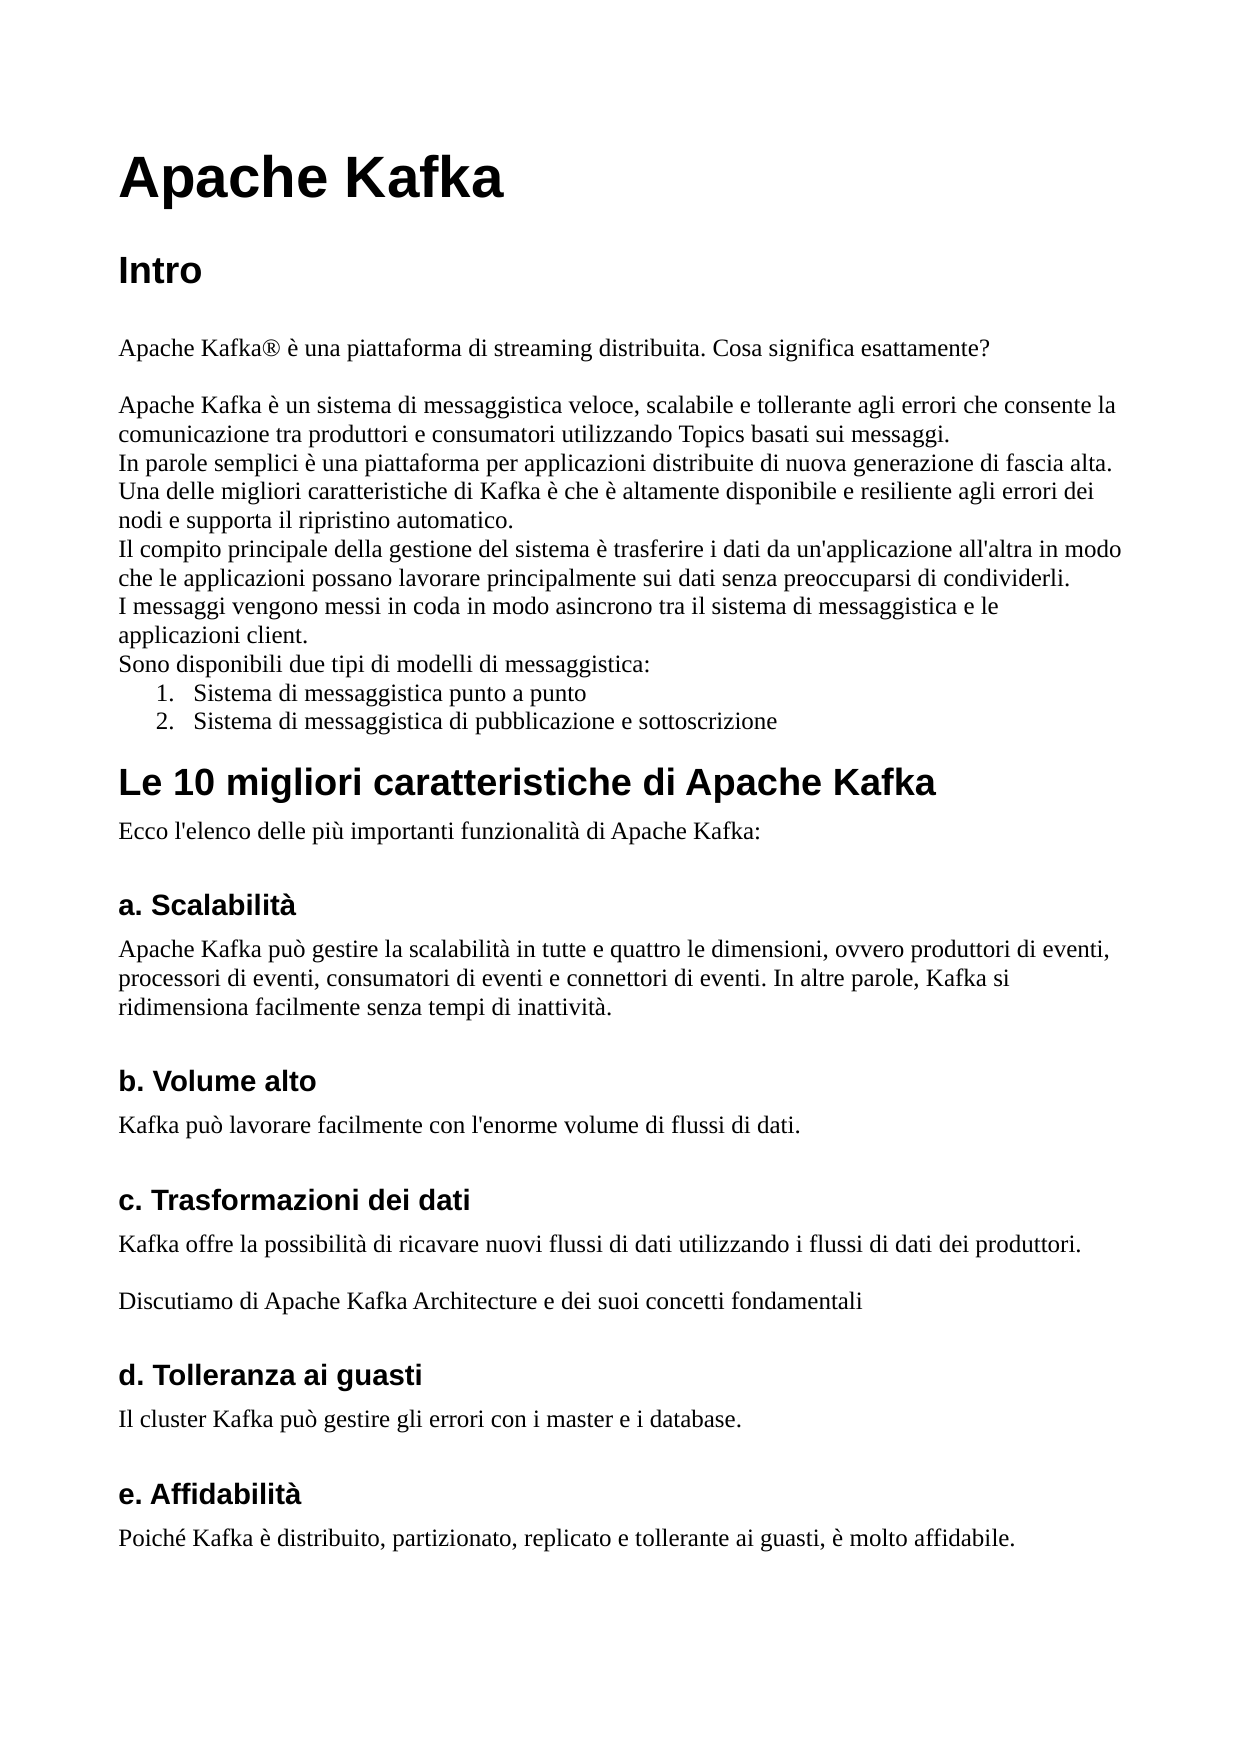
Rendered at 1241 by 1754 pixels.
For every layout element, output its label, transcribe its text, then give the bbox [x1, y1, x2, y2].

text Kafka può lavorare facilmente con l'enorme volume di flussi di dati. [118, 1110, 1122, 1139]
subtitle e. Affidabilità [118, 1477, 1122, 1510]
title Apache Kafka [118, 143, 1122, 210]
text Apache Kafka® è una piattaforma di streaming distribuita. Cosa significa esattamente? [118, 333, 1122, 361]
text I messaggi vengono messi in coda in modo asincrono tra il sistema di messaggistica e le applicazioni client. [118, 591, 1122, 649]
text Discutiamo di Apache Kafka Architecture e dei suoi concetti fondamentali [118, 1286, 1122, 1315]
text In parole semplici è una piattaforma per applicazioni distribuite di nuova generazione di fascia alta. [118, 448, 1122, 476]
list Sistema di messaggistica di pubblicazione e sottoscrizione [156, 706, 1122, 735]
subtitle a. Scalabilità [118, 888, 1122, 922]
list Sistema di messaggistica punto a punto [156, 678, 1122, 706]
text Il cluster Kafka può gestire gli errori con i master e i database. [118, 1404, 1122, 1433]
subtitle d. Tolleranza ai guasti [118, 1358, 1122, 1392]
text Poiché Kafka è distribuito, partizionato, replicato e tollerante ai guasti, è molto affidabile. [118, 1523, 1122, 1552]
text Il compito principale della gestione del sistema è trasferire i dati da un'applicazione all'altra in modo che le applicazioni possano lavorare principalmente sui dati senza preoccuparsi di condividerli. [118, 534, 1122, 591]
subtitle b. Volume alto [118, 1064, 1122, 1098]
subtitle Intro [118, 248, 1122, 291]
text Sono disponibili due tipi di modelli di messaggistica: [118, 649, 1122, 678]
subtitle c. Trasformazioni dei dati [118, 1182, 1122, 1216]
text Kafka offre la possibilità di ricavare nuovi flussi di dati utilizzando i flussi di dati dei produttori. [118, 1229, 1122, 1257]
text Ecco l'elenco delle più importanti funzionalità di Apache Kafka: [118, 816, 1122, 845]
text Apache Kafka può gestire la scalabilità in tutte e quattro le dimensioni, ovvero produttori di eventi, processori di eventi, consumatori di eventi e connettori di eventi. In altre parole, Kafka si ridimensiona facilmente senza tempi di inattività. [118, 934, 1122, 1021]
text Una delle migliori caratteristiche di Kafka è che è altamente disponibile e resiliente agli errori dei nodi e supporta il ripristino automatico. [118, 476, 1122, 534]
text Apache Kafka è un sistema di messaggistica veloce, scalabile e tollerante agli errori che consente la comunicazione tra produttori e consumatori utilizzando Topics basati sui messaggi. [118, 390, 1122, 448]
subtitle Le 10 migliori caratteristiche di Apache Kafka [118, 760, 1122, 804]
